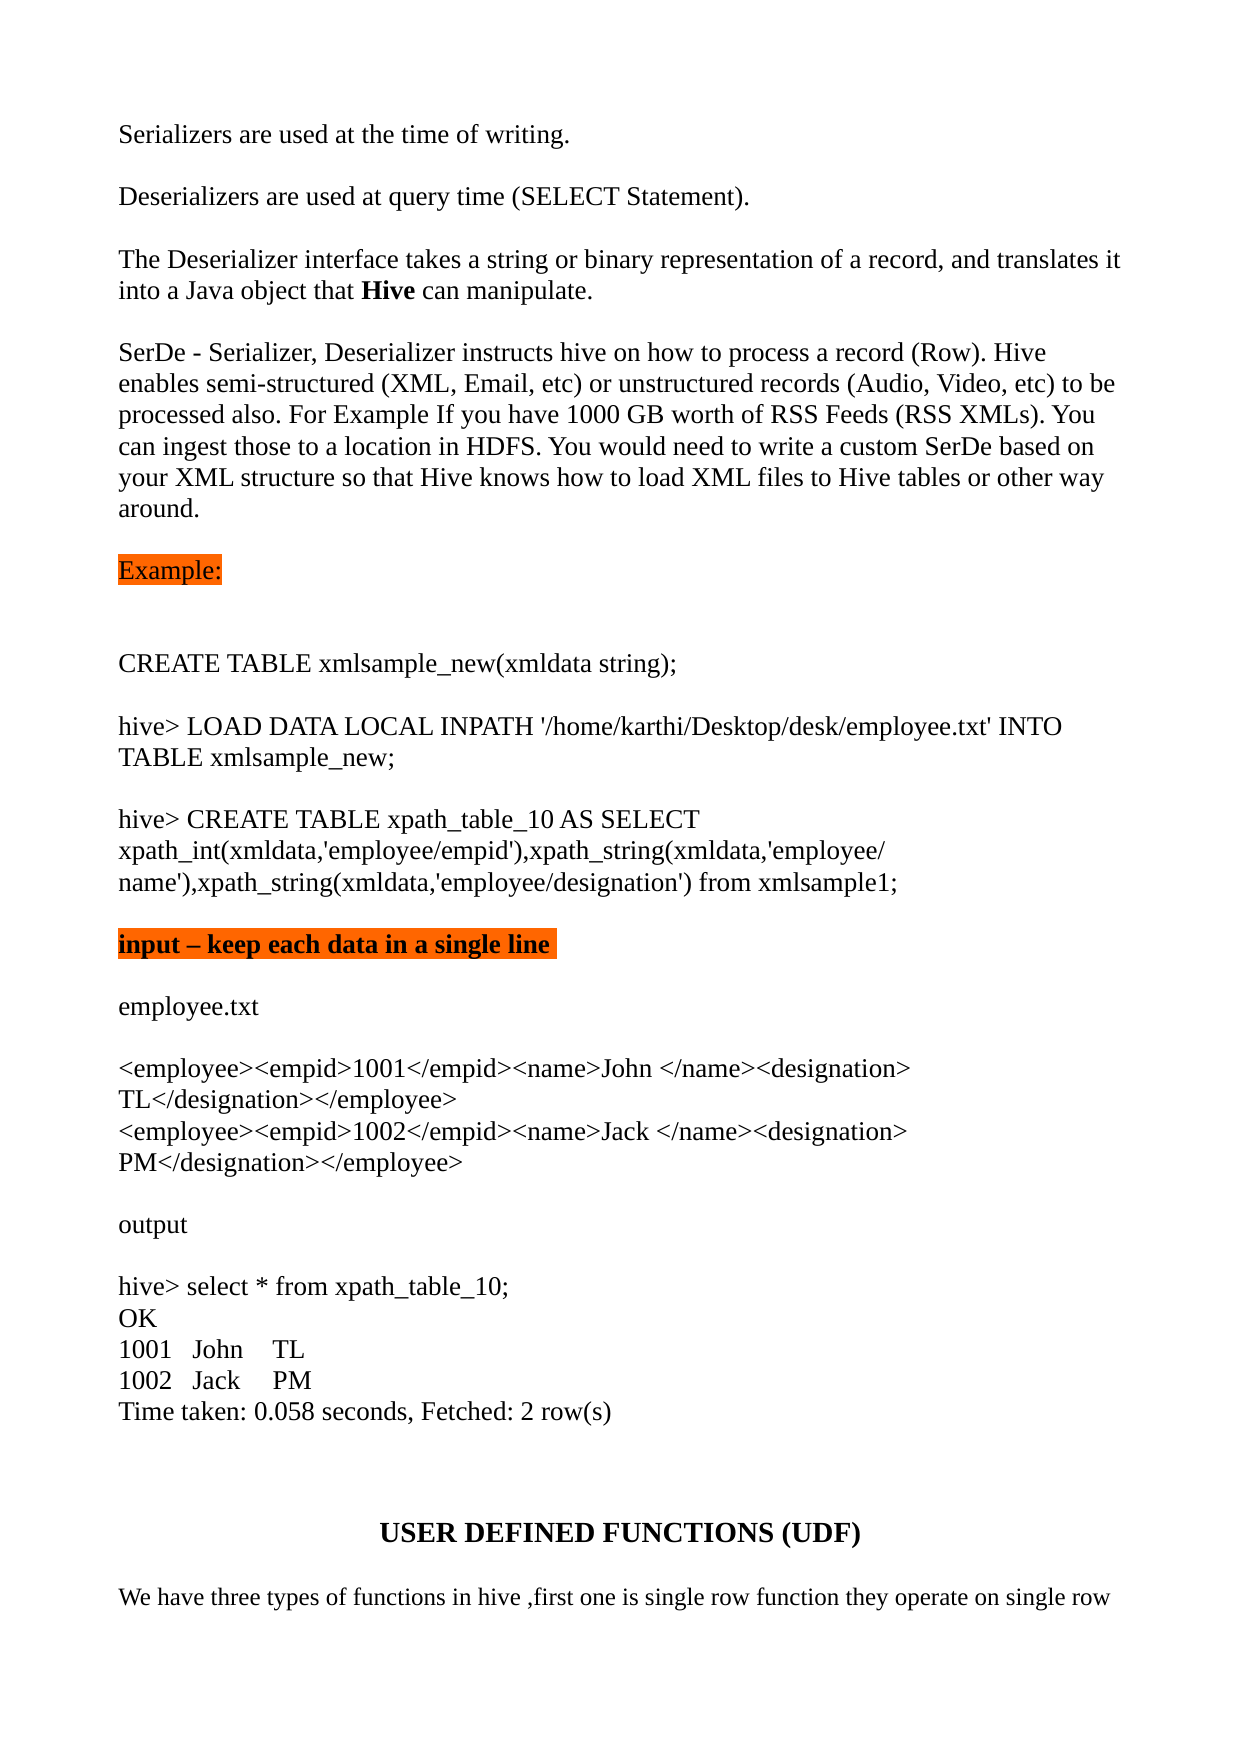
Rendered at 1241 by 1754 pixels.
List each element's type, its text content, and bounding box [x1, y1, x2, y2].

text hive> CREATE TABLE xpath_table_10 AS SELECT xpath_int(xmldata,'employee/empid'),xpath_string(xmldata,'employee/name'),xpath_string(xmldata,'employee/designation') from xmlsample1; [118, 803, 1122, 897]
text Example: [118, 554, 1122, 585]
text The Deserializer interface takes a string or binary representation of a record, and translates it into a Java object that Hive can manipulate. [118, 243, 1122, 305]
text CREATE TABLE xmlsample_new(xmldata string); [118, 648, 1122, 679]
text Deserializers are used at query time (SELECT Statement). [118, 180, 1122, 212]
text 1002 Jack PM [118, 1364, 1122, 1395]
text employee.txt [118, 990, 1122, 1021]
text <employee><empid>1002</empid><name>Jack </name><designation> PM</designation></employee> [118, 1115, 1122, 1177]
text SerDe - Serializer, Deserializer instructs hive on how to process a record (Row). Hive enables semi-structured (XML, Email, etc) or unstructured records (Audio, Video, etc) to be processed also. For Example If you have 1000 GB worth of RSS Feeds (RSS XMLs). You can ingest those to a location in HDFS. You would need to write a custom SerDe based on your XML structure so that Hive knows how to load XML files to Hive tables or other way around. [118, 336, 1122, 523]
text input – keep each data in a single line [118, 928, 1122, 959]
text OK [118, 1302, 1122, 1333]
text <employee><empid>1001</empid><name>John </name><designation> TL</designation></employee> [118, 1052, 1122, 1115]
text Time taken: 0.058 seconds, Fetched: 2 row(s) [118, 1395, 1122, 1426]
text We have three types of functions in hive ,first one is single row function they operate on single row [118, 1582, 1122, 1611]
text hive> select * from xpath_table_10; [118, 1271, 1122, 1302]
text USER DEFINED FUNCTIONS (UDF) [118, 1515, 1122, 1548]
text output [118, 1208, 1122, 1239]
text Serializers are used at the time of writing. [118, 118, 1122, 149]
text 1001 John TL [118, 1333, 1122, 1364]
text hive> LOAD DATA LOCAL INPATH '/home/karthi/Desktop/desk/employee.txt' INTO TABLE xmlsample_new; [118, 710, 1122, 772]
